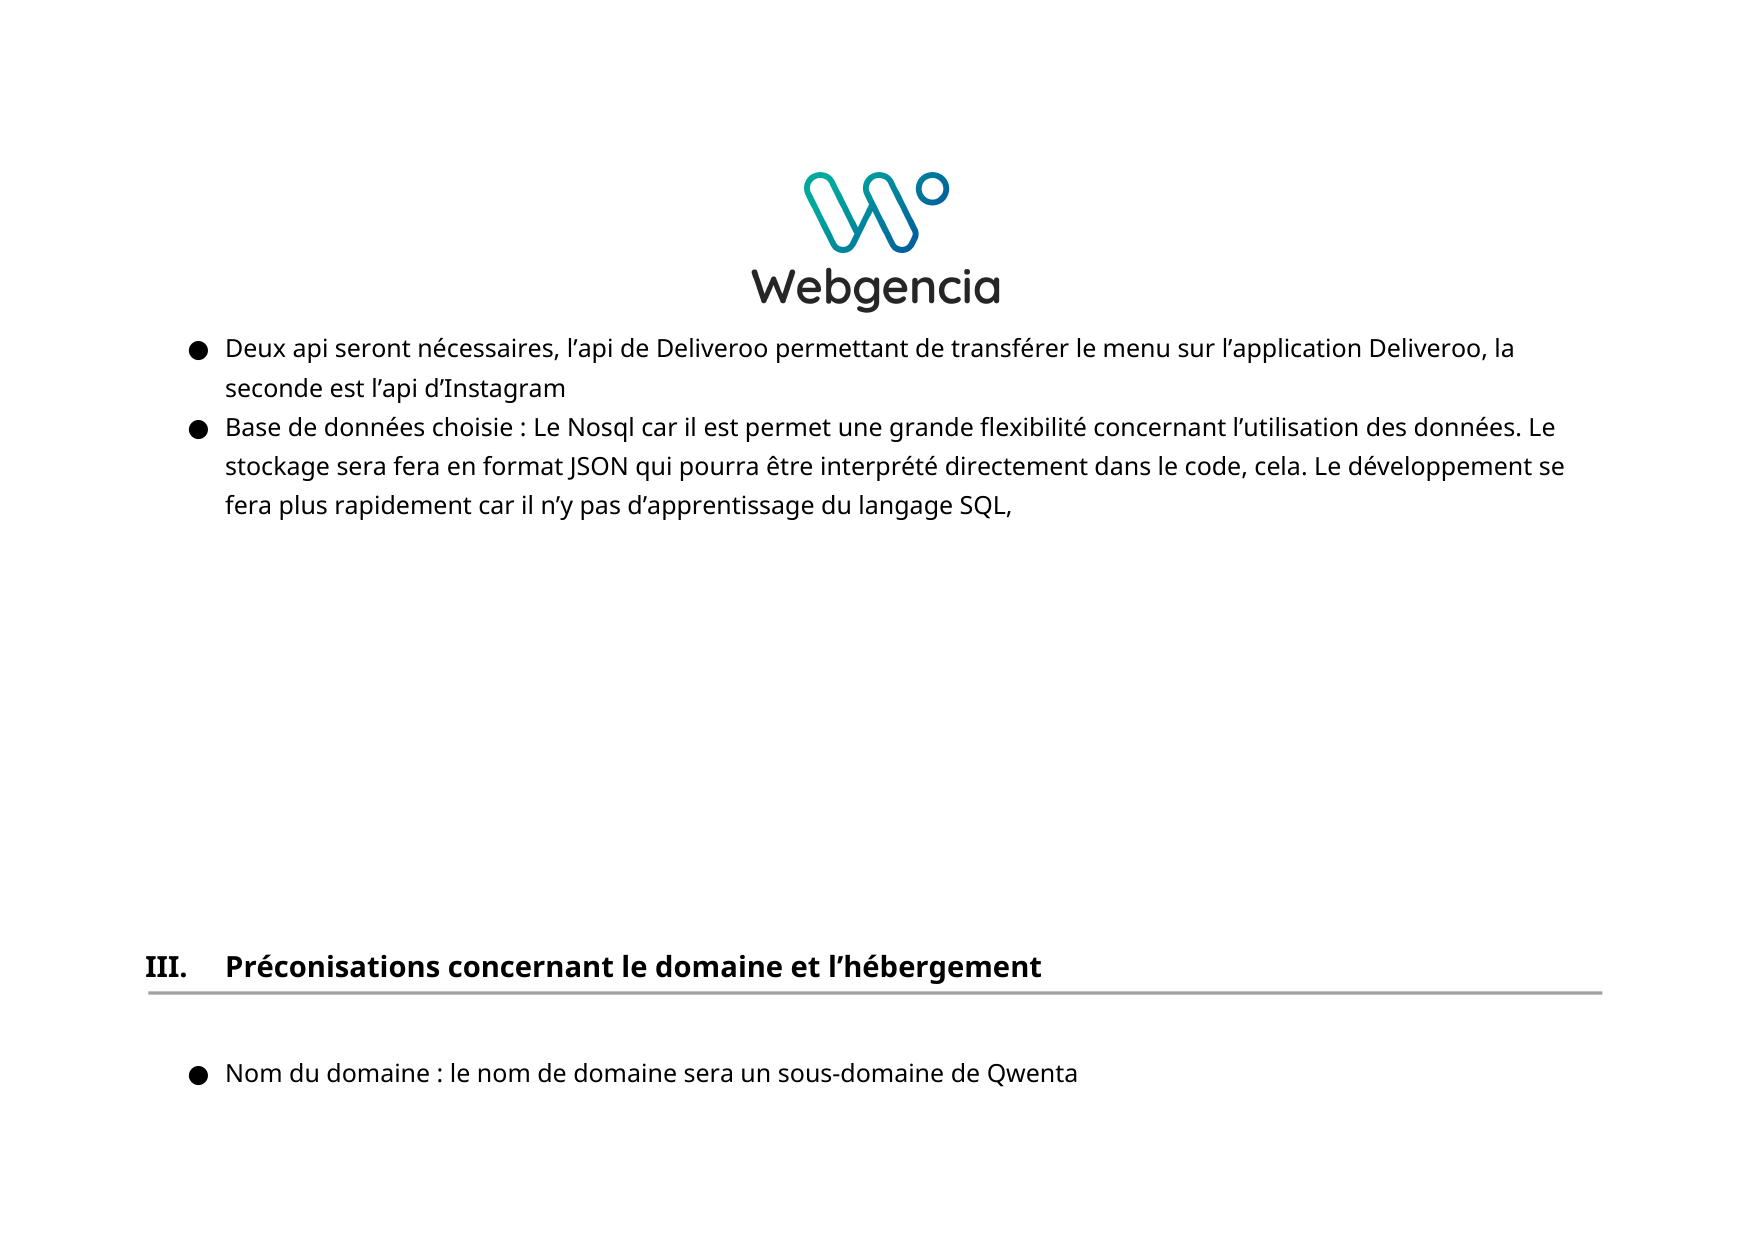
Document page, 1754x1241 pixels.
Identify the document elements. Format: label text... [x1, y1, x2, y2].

list Préconisations concernant le domaine et l’hébergement [187, 946, 1604, 986]
list Nom du domaine : le nom de domaine sera un sous-domaine de Qwenta [187, 1056, 1604, 1090]
picture [710, 160, 1043, 286]
list Deux api seront nécessaires, l’api de Deliveroo permettant de transférer le menu sur l’application Deliveroo, la seconde est l’api d’Instagram [187, 286, 1604, 404]
list Base de données choisie : Le Nosql car il est permet une grande flexibilité concernant l’utilisation des données. Le stockage sera fera en format JSON qui pourra être interprété directement dans le code, cela. Le développement se fera plus rapidement car il n’y pas d’apprentissage du langage SQL, [187, 409, 1604, 522]
